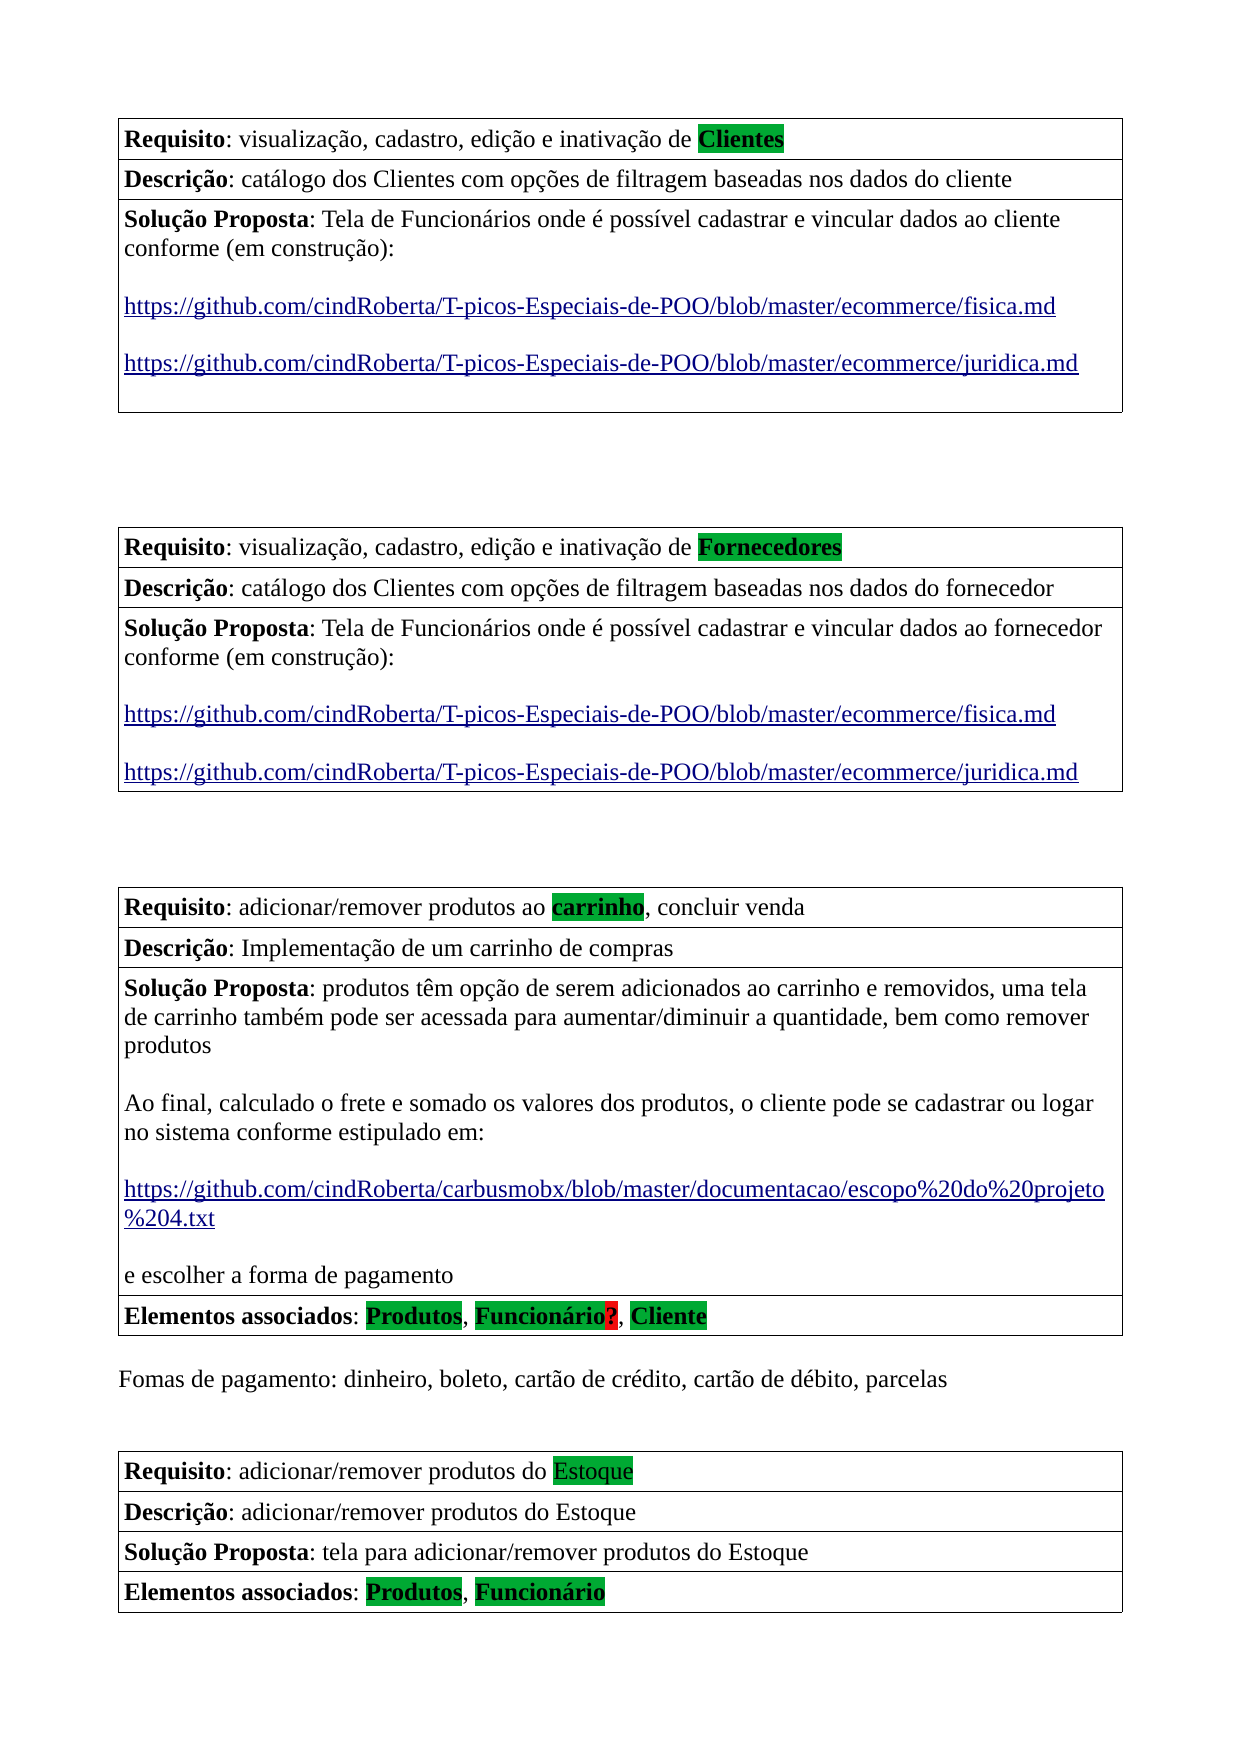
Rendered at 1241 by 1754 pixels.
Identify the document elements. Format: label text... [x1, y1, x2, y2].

table_header Requisito: adicionar/remover produtos do Estoque [119, 1452, 1122, 1491]
table_cell Solução Proposta: tela para adicionar/remover produtos do Estoque [119, 1532, 1122, 1571]
table_cell Elementos associados: Produtos, Funcionário?, Cliente [119, 1296, 1122, 1335]
table_header Requisito: adicionar/remover produtos ao carrinho, concluir venda [119, 888, 1122, 927]
text Fomas de pagamento: dinheiro, boleto, cartão de crédito, cartão de débito, parcelas [118, 1364, 1122, 1393]
table_cell Elementos associados: Produtos, Funcionário [119, 1572, 1122, 1612]
table_cell Solução Proposta: produtos têm opção de serem adicionados ao carrinho e removidos, uma tela de carrinho também pode ser acessada para aumentar/diminuir a quantidade, bem como remover produtos Ao final, calculado o frete e somado os valores dos produtos, o cliente pode se cadastrar ou logar no sistema conforme estipulado em: https://github.com/cindRoberta/carbusmobx/blob/master/documentacao/escopo%20do%20projeto%204.txt e escolher a forma de pagamento [119, 968, 1122, 1295]
table_cell Descrição: catálogo dos Clientes com opções de filtragem baseadas nos dados do fornecedor [119, 568, 1122, 607]
table_cell Solução Proposta: Tela de Funcionários onde é possível cadastrar e vincular dados ao fornecedor conforme (em construção): https://github.com/cindRoberta/T-picos-Especiais-de-POO/blob/master/ecommerce/fisica.md https://github.com/cindRoberta/T-picos-Especiais-de-POO/blob/master/ecommerce/juridica.md [119, 608, 1122, 791]
table_cell Descrição: catálogo dos Clientes com opções de filtragem baseadas nos dados do cliente [119, 160, 1122, 199]
table_header Requisito: visualização, cadastro, edição e inativação de Fornecedores [119, 528, 1122, 567]
table_cell Descrição: Implementação de um carrinho de compras [119, 928, 1122, 967]
table_cell Descrição: adicionar/remover produtos do Estoque [119, 1492, 1122, 1531]
table_cell Solução Proposta: Tela de Funcionários onde é possível cadastrar e vincular dados ao cliente conforme (em construção): https://github.com/cindRoberta/T-picos-Especiais-de-POO/blob/master/ecommerce/fisica.md https://github.com/cindRoberta/T-picos-Especiais-de-POO/blob/master/ecommerce/juridica.md [119, 200, 1122, 412]
table_header Requisito: visualização, cadastro, edição e inativação de Clientes [119, 119, 1122, 158]
